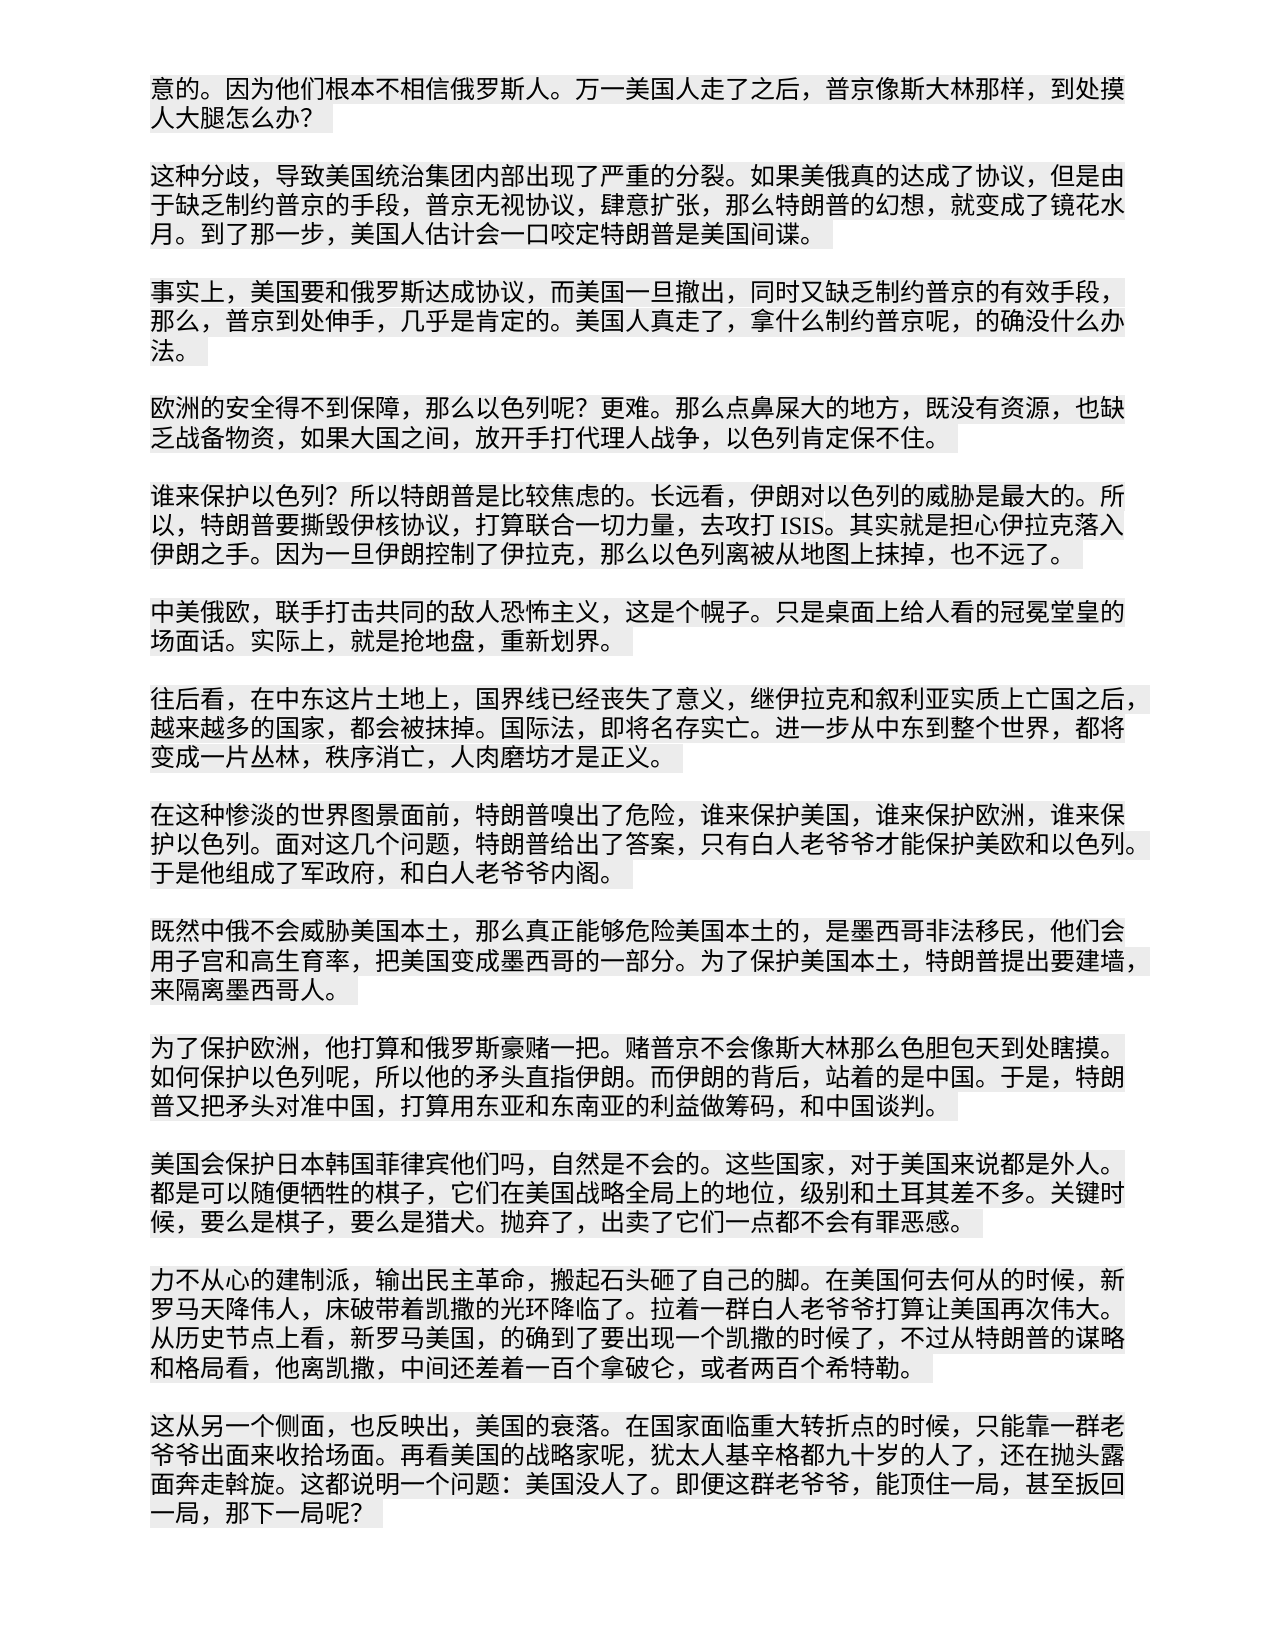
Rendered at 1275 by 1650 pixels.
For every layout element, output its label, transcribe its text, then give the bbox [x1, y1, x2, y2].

text 你的兩個連結似乎都失效，我找到原文全文(？)貼出如下，維持簡体。若有遺漏，請指正。 我還沒看，但以速讀瞄了一眼，言之有物。 世道猖狂，生不逢時。 陳真 ================ https://goo.gl/AUq12J 白云先生：即将到来的第三次世界大战 2016. 12 20. 一、叙利亚战争，是一场微型世界大战 打完越南之后，一晃过去了三十多年，中国再无对外战争。战争的硝烟，甚至已经从人们的记忆里完全消散。甚至，人们的潜意识里，对战争已经丧失了最基本的概念。因为我们和平的太久了。 国虽大，好战必亡，忘战必危。和平，从来都不是历史的常态，相反，它是一种很稀罕的奢侈品。冲突和战争，才是历史的常态。如果我们认为，和平是天经地义的事，是稀松平常的事，那么我们的子孙，他们的生存就会很危险。 最近这几年，世界上十分热闹，战乱此起彼伏，一个整体和平的世界，正在渐行渐远，一个即将被战争的洪流席卷的世界，正在向我们走来。战争离我们并不遥远，那么下一次世界大战会爆发吗？实际上，世界大战已经开始了，它已经在叙利亚打响。发生在叙利亚的战争，已经由内战，转变为大国进行战争博弈的微型世界大战。 为什么是叙利亚？势如破竹的阿拉伯之春，为什么在叙利亚停住了，并且会演变成一场微型世界大战呢。 叙利亚战争之于美国，正好比阿富汗战争之于苏联。这两场战争，让世界史上最近的两个帝国由盛转衰，由攻转守。为什么苏联的扩张会在阿富汗戛然而止呢，为什么美国的民主革命的攻势，会在叙利亚戛然而止呢。因为阿富汗和叙利亚，都处于大国势力的交界带，和文明的断裂带。 当苏联扩张到阿富汗时，它扩张的触角，碰到了中国的地缘边界，碰到了美国的地缘边界，碰到了印度的地缘边界，也碰到了伊朗的地缘边界。于是在巨大的扩张阻力面前，苏联钝兵挫锐，弄了个灰头土脸，国运也败了个精光，偌大的帝国，没多久便土崩瓦解。 历史再一次重演，当美国的民主革命，扩张到叙利亚时，美国的扩张触角，碰到了俄罗斯，土耳其，库尔德人，伊朗，以色列，以及站在伊朗背后的中国地缘利益的交界带。同时，也碰到了基督教文明，伊斯兰文明的断裂带，以及逊尼派和什叶派的宗派势力断裂带。这样的巨大阻力，让美国民主革命的脚步停了下来，阿富汗战争让苏联钝兵挫锐，折戟沉沙。今天，叙利亚战争，带给美国的，同样也将会是一个折戟沉沙的悲剧下场和国运转折点。 刚才我们说了，为什么会在叙利亚。接下来，我们再说一说，为什么会发生在现在？ 天下治乱周期，在中国历史上，表现的尤为明显，具有很强的规律性。全球化的世界，那么治乱周期，会表现为一个全球现象。美国人统治地球，一直在向全世界人民宣扬一种福音书政治鸡汤，说什么民主政体可以自我纠错，可以规避治乱周期，这都是胡说八道。 因为治乱周期，和采用什么体制，几乎一点关系都没有。它主要的和两个因素相关性比较强。一个是社会财富出现严重的兼并。二是资源的扩张跟不上人口的扩张，为了生存，那么这个民族要么向外扩张，要么向内坍塌。这都会导致社会秩序的大崩溃。当这两个条件都同时发生时，社会秩序就会崩溃，天下就会大乱。伊斯兰世界，刚好同时遇到了社会阶级严重分化，和人口大扩张两件事，叙利亚也是如此。 全球性的财富严重兼并现象，在《21世纪的资本论》一书中，已经进行过论证和叙述。人口的扩张，主要表现为非洲、印度和中东地区。印度因为存在种姓制度这种精神统治法宝，印度人民，宁愿饿死和自杀，都不想造反。所以印度不是一个由正常人类所建立的国家。非洲人，大部分还处于一种原生态的生存模式中，只要有食物，他们也不会造反。所以，美国制药公司，一方面给非洲人民提供食物，另一方面，让非洲人给他们试病毒和试药。 于是，人口的迅速增长，失业的年轻人太多，所导致的社会秩序崩溃问题，集中的体现在了中东地区。突尼斯，埃及，利比亚等国家，都是由于社会矛盾激化，被美国趁风点火，通过阿拉伯之春，轻轻松松就颠覆了他们的国家。 美国的民主革命，先是通过颜色革命，颠覆了中亚和前苏联地区国家。然后又通过阿拉伯之春，颠覆了中东地区的大多数国家。革命形势呈现了一派喜人的景象。按照既定的路线图，颠覆叙利亚，然后拔掉伊朗这个钉子，再对俄罗斯进行围堵，肢解俄罗斯，最终对中国形成合围并颠覆中国，全球民主革命，这样就能获得最终的全面胜利。 然而，这种浪漫又冒进的革命乐观主义，挟伊拉克和阿富汗两场战争的强弩之末，遇到了全球反霸权联盟的挥戈一击，几方面的力量纠缠在一起，就在叙利亚形成了鏖战和僵局态势。随着战争的进展，参战的各方，以叙利亚为棋盘把战局推到了更加错综复杂的地步，使得中东的局势，变得更加的残酷，长久和煎熬。 下面，我们就来分析下，这场群雄逐鹿一般的大混战里，参战各方到底都在唱着什么戏。 二、中东这盘棋，诸多参与者的利益纠葛 美国：美国在中东的核心利益，第一是控制石油贸易的货币结算权，这是美元霸权的根基。第二是控制世界巴尔干地区，这是海权国家，控制欧亚大陆的根基。所谓世界巴尔干地区，是西至地中海，东到印度洋，北到黑海和里海，南到亚丁湾，这一大片连接欧亚大陆东西两端的中间地带。 当年奥斯曼土耳其帝国，控制了这一地区，所以就控制了东西方之间陆地上的商路交通线。逼迫西方人，不得不进行大航海，去开辟新航道。现在对于美国来说，它依然是这个逻辑。只要东西方的陆路通道一旦畅通，那么海权国家就会被彻底抛弃。所以，控制世界巴尔干地区，是美国以海权帝国，挟制整个欧亚大陆关键中的关键。 为了捍卫这一核心利益，美国的中东战略，上策是控制整个中东。按照既定的路线图，一路强拆下去，输出民主革命。中策是，如果输出民主革命受阻，就会转而寻求均势策略和制衡。和伊朗签署核协议，向俄罗斯发出和解信号，都是这一策略的表现。美国的下策是，完全退出中东，回归孤立主义，不在管理世界，也不再关心世界，关起门来，过自己的小日子。 美国在叙利亚的策略，最优选项是推翻阿萨德政权，扶植亲美傀儡政权。次优选项，如果叙利亚久攻不下，美国和俄罗斯做一次豪赌，西方抛弃乌克兰，换俄罗斯抛弃叙利亚。最差的选项，是做搅屎棍，继续扶植恐怖分子，把整个中东弄的越来越乱。 俄罗斯：俄罗斯在中东的核心利益，是捍卫叙利亚亲俄政权，保住自己的地缘政治地盘。如果失去了在叙利亚的军事基地，那么俄罗斯海军，就会彻底退出地中海。唯一的一个战略支点，也要失去了。所以，失去乌克兰，俄罗斯会变成一个实质上的亚洲国家，失去叙利亚，俄罗斯会变成一个实质上的内陆国。 在俄罗斯的国家安全观里面，战略缓冲区，比什么都重要。俄罗斯不能忍受周边存在敌对国家。如果乌克兰全面倒向西方，变成俄罗斯的敌对国家，那么俄罗斯就无险可守，彻底失去了卧榻之侧的缓冲地。 现在的问题在于，俄罗斯有没有力量，同时守住乌克兰和叙利亚。俄罗斯的上策，是同时固守乌克兰和叙利亚。俄罗斯的中策，是拿叙利亚交换乌克兰。如果叙利亚和乌克兰都守不住，那么俄罗斯要么打核战争，要么整个国家陷入崩溃。 中国：中国在中东的核心利益，最现实和最直接的，是石油贸易安全。因为中国是第一大石油消费国，如果中东一直战乱，做生意肯定是要受影响的。中国在中东的中期核心利益，是武器换石油，中东国家出人，中国出武器，组成反美反霸权准军事联盟。中国在中东的远期核心利益是，通过扶植伊朗，来控制整个中东，进而挺近欧洲，打通欧亚大陆的陆路贸易通道。 中国的上策，是阿富汗，伊朗，伊拉克，叙利亚，黎巴嫩，形成一条什叶派之弧，在这个基础之上，出钱给俄罗斯，出武器给伊朗，在叙利亚战场上，形成反美同盟。彻底粉碎恐怖主义势力，伊朗事实吞并伊拉克，向前推进和叙利亚连成一体，直面以色列，并把美国的势力从中东彻底驱逐出去。 中国的中策，是持久战。把美国拖入持久战的泥潭和深渊，因为美国没有能力同时打赢两场区域战争，只要中东这边美国无法脱身，那么中国的正面，东亚地区，东南亚地区，就不会爆发冲突，中国的家门口，就能保持安静。 真到了迫不得已的地步，下策是给伊朗核武器，美国敢给沙特核武器吗，它显然是不敢的。让以色列和伊朗打核战争，以色列那点人口，不够拼的。伊朗死600万人，还剩7000多万人口，以色列死600万人，整个国家的人都要死光了。 叙利亚：不幸沦为了大国角力的棋盘，叙利亚，它的核心利益，就是活着，顺便祈祷俄罗斯别抛弃它。阿萨德政权，也已经名存实亡。除此之外，叙利亚人民，不能奢望更多的事。 欧洲：对欧洲来说，如果美国由盛转衰，由攻转守，如果之前俄罗斯失去的战略缓冲区，又失而复得，当俄罗斯再次目光投向君士坦丁堡时，当土耳其对给西方人当看门狗，已经丧失兴趣时，当俄罗斯的野心投向地中海时，谁来保卫欧洲？ 欧洲的核心利益是区域安全。如果失去中东，洞门大开的欧洲，同时面对俄罗斯和伊斯兰的扩张，老朽的行将就木的欧洲，将面临着一场恶梦。 在这场恶梦即将到来之前，美国人一抹屁股跑了，那么谁能保护欧洲？谁是欧洲的朋友，谁又是欧洲的敌人呢？让欧洲人团结起来，自己保护自己，恐怕并不是很现实。因为欧洲，已经在不可避免的碎片化，一个破碎的欧洲，根本就无法具备自我保护的能力。 面对即将到来的大风暴，一个老迈的，腐朽的，破碎的，迷茫的欧洲，恐怕还要迷茫的更久。 伊朗：伊朗在中东的核心利益，首先是生存。这就要求伊朗，必须把反美把霸权斗争，进行到底。其次，伊朗在中东地区的第二核心利益，是图强。作为少数派的什叶派，要想在群狼环视的逊尼派的仇视中活下来，那么又必须得变得越来越强大才行。所以，伊朗必然的要寻求成为区域强国。 要捍卫自己的核心利益，要想活下来，并且变成强国，那么伊朗必然的就要在反美，反以色列，反逊尼派联盟，反恐怖主义，这几条路上，背靠着中俄，一路狂飙下去。 土耳其：土耳其在中东的核心利益是，打击库尔德人分裂势力。随着叙利亚战争战局的推演，土耳其的地位，变得越来越微妙。美国想让土耳其出面，和俄罗斯对子，土耳其不干。这么以来，西方不再视土耳其为自己人。俄罗斯，和土耳其历史上是世仇，即便现在有什么利益交易，那也都是暂时的，俄罗斯自然也不会视土耳其是自己人。 伊朗为首的什叶派，沙特为首的逊尼派，也都不会视土耳其为自己人。整个伊斯兰世界，都认为土耳其是西方的狗，是伊斯兰世界里的叛徒。土耳其为了自己的国家领土完整和国家安全而战，所以它也要参战，为自己打出来一点缓冲区。无论库尔德人，伊朗人，还是ISIS，还是俄罗斯人，占领了叙利亚，对于土耳其来说，都是严重的威胁。所以，土耳其也图谋翻阿萨德政权，自己好能掌控得住叙利亚的部分领土。 在叙利亚战争这场大混战中，土耳其越来越失去自己的位置感和身份感。它比欧洲人还迷茫。为了能活得更好，土耳其只能避免自己做出头鸟，在大国之间做投机交易。 沙特：沙特在中东的核心利益是，控制石油输出组织。第二核心利益是，要打击伊朗。看到伊朗这个波斯人国家，在阿拉伯人的地盘上纵横驰骋，沙特心里像被刀割了一样难受。俄罗斯和土耳其，有多么的不共戴天，阿拉伯人和波斯人，在历史上，就同样有多么的不共戴天，都是世仇。 沙特有钱，武器也不差，和伊朗相比，沙特致命的短板是人口太少。所以沙特提出，让人口比较多的逊尼派国家，埃及人，和巴基斯坦人，出来当炮灰打伊朗，它自己出钱。不过，巴基斯坦和埃及，都拒绝了沙特。这就难办了，谁来充当打伊朗的炮灰呢，如果没有炮灰站出来，那么逊尼派联盟，就没有实质上的意义。 随着伊朗越来越强大，说不定沙特哪天憋不住，就会捋袖子自己上，自己当炮灰和伊朗打。那样，整个叙利亚战争，就全面升级了。 ISIS：本来和美国是盟友关系。连土耳其总统，埃尔多安都看出来了，ISIS全是西方的一个阴谋。ISIS和美国之间，是人民内部矛盾。美国是怎么惹毛这群丧尸部队的呢。原因有两个，第一，美国推翻了在伊拉克属于少数派的逊尼派政权，把伊拉克变成了一个什叶派政权的国家。这得罪了ISIS一次。 在叙利亚内战爆发后，美国拒绝支持叙利亚境内的逊尼派反政府武装，这得罪了ISIS第二次。因为逊尼派在伊斯兰社会里，占90%左右的绝对多数，所以出于制衡的考量，美国不想让逊尼派连成一片，并趋于一体化。于是，ISIS顿时觉得逊尼派被美国人背叛了，被欺负了，心里好委屈，便提出了一个概念，说他们是全世界受苦受难的逊尼派穆斯林的保护人。 如此一来，ISIS和沙特，形成了既竞争又合作的关系。逊尼派，出现了三杆大旗，一个是沙特，一个是土耳其，一个是ISIS。之所以彻底消灭ISIS如此之难，是因为这个组织，有着相当庞大的群众基础。那些绝望的人，他们不会听沙特的，也不会听土耳其的，他们会选择效忠ISIS。因为，无论是沙特，还是土耳其，都没有在为这些绝望的人战斗。 ISIS有多疯狂呢，它是历史上，第一个同时得罪了联合国五大常任理事国的恐怖主义武装力量。ISIS在中东的核心利益是，见人就啃，见人就杀，以极端的原教旨主义力量，以恐怖的力量，重新在中东获得地区主导权。 库尔德人：库尔德人，在中东是仅次于阿拉伯人，波斯人，土耳其人的第四大民族。从人口规模上看，它是一只不容小觑的力量。只要给他们枪，在中东这个人肉磨坊一般的战场上，人多就意味着力量大。 库尔德人在中东的核心利益是，3000万库尔德人，要建立独立的国家。而库尔德人有将近一半，生活在土耳其。如果库尔德人要独立，那么土耳其这个国家就得大分裂。所以，土耳其人，是库尔德人的仇敌。 在ISIS眼里，库尔德人，都是应该烧死的异端，而库尔德人看ISIS，这群丧尸也太可怕了。所以，这两伙人，基本上是势同水火，不共戴天。美国先弄出来了个ISIS，发现ISIS变异，便又扶植库尔德人打ISIS。 扶植库尔德人，这对于土耳其来说，简直是要了老命。于是在土耳其看来，美国人背叛了自己。背叛自己在先，又想拿土耳其当炮灰，跟俄罗斯对子。埃尔多安心里自然是不愿意的。这么一犹疑，导致美国动了杀心，打算除掉埃尔多安，换一个更听话的傀儡。 在俄罗斯的通风报信下，埃尔多安躲过一劫。于是便公开与美国闹别扭，闹分裂。一旦等中东开启人肉磨坊模式，那么争取几千万库尔德人的支持，会变得很重要。这也是土耳其最害怕的一幕。 以色列：以色列在中东的核心利益，是守住犹太人的老巢。以前以色列面对阿拉伯人的联合攻击，表现的像个小霸王一样，那是因为，那时候中东只有美国一手遮天，拉了偏架，所以以色列才会像大人打小孩那样，欺负整个阿拉伯国家联盟。 现在不一样了，随着中俄入局，美国一手遮天的中东局面结束了，在新的大国博弈中，以色列恐怕很难再像以前那样优秀。在人肉磨坊模式下，以色列那点人口，根本经不住消耗。 以色列曾经的武器优势，在中俄的武器输出面前，也会当然无存。如果中俄伊拿下叙利亚，再把伊拉克拿下来，在伊朗，伊拉克，叙利亚，建立完整的防空体系，那么以色列就很难在轻易获得制空权。没有制空权，那么就得被迫卷入人肉磨坊模式。那点人口，很快就会被打光。 长远看，以色列难逃亡国的命运。犹太人保不住他们的老巢，以后怕是又要继续流浪了。以色列亡国之后，不再有犹太人所掌控的舆论和媒体继续神话吹捧他们，犹太人这么多年所做的坏事，就会被抖出来。在全球新一轮的反犹主义浪潮下，犹太人这个民族，等着他们的，也许会是一场恶梦。这样的恶梦，它们已经做了几千年了。 三、当美国不再负责世界秩序，重新洗牌的时候到了 经过前面两部分的分析，我们大致勾勒出了叙利亚战争，这场微型世界大战的大线条，大框架，和大画面。就像一部电影一样，我们交代了故事，交代了人物，还需要交代它的大时代，大背景。 这个大背景，就是美国输出民主革命遭遇失败，不得不转向战略收缩。就像动物世界一样，老虎走了，老虎之前生活的地盘，就会被狗熊占领。总之，大自然从不浪费，就像人类从不浪费权力那样。 只要美国转入战略撤退，那么必然的，美国战略退却后，所留下的权力真空就得有新的权力占据它。这一幕，跟中国历史上，周天子式微，天下诸侯争霸也是一样的现象。 在撤退之前，美国必然得进行善后安排，安排好了才能走。美国希望，它走了之后，自己本土，安全能得到保障，欧洲的安全能得到保障，以色列的安全能得到保障。 美国本土的安全，这是没问题的。显然，无论是中国还是俄罗斯，都不会去进犯美国本土。如果中俄不会这么做，那么世界上其他国家，就更不值得美国顾虑了。那欧洲的安全，能得到保障吗？未必。 特朗普打算跟俄罗斯谈判，进行的就是这样一场豪赌。曾经，美苏两霸，在瓜分世界上，也达成过协议和默契。但是呢，斯大林的手一直都不老实，总是偷偷摸摸的在欧洲和中东搞小动作。丘吉尔被斯大林摸的肝胆俱裂，大声疾呼抓色狼，发表了铁幕言说，美国人过来英雄救美，这才引发了冷战。 这说明什么，在机会和野心面前，俄罗斯人达成的默契和协议，也许根本就靠不住。今天，这一幕又重演了，特朗普想跟普京再达成新的协议，但是美国统治集团的建制派，是不同意的。因为他们根本不相信俄罗斯人。万一美国人走了之后，普京像斯大林那样，到处摸人大腿怎么办？ 这种分歧，导致美国统治集团内部出现了严重的分裂。如果美俄真的达成了协议，但是由于缺乏制约普京的手段，普京无视协议，肆意扩张，那么特朗普的幻想，就变成了镜花水月。到了那一步，美国人估计会一口咬定特朗普是美国间谍。 事实上，美国要和俄罗斯达成协议，而美国一旦撤出，同时又缺乏制约普京的有效手段，那么，普京到处伸手，几乎是肯定的。美国人真走了，拿什么制约普京呢，的确没什么办法。 欧洲的安全得不到保障，那么以色列呢？更难。那么点鼻屎大的地方，既没有资源，也缺乏战备物资，如果大国之间，放开手打代理人战争，以色列肯定保不住。 谁来保护以色列？所以特朗普是比较焦虑的。长远看，伊朗对以色列的威胁是最大的。所以，特朗普要撕毁伊核协议，打算联合一切力量，去攻打ISIS。其实就是担心伊拉克落入伊朗之手。因为一旦伊朗控制了伊拉克，那么以色列离被从地图上抹掉，也不远了。 中美俄欧，联手打击共同的敌人恐怖主义，这是个幌子。只是桌面上给人看的冠冕堂皇的场面话。实际上，就是抢地盘，重新划界。 往后看，在中东这片土地上，国界线已经丧失了意义，继伊拉克和叙利亚实质上亡国之后，越来越多的国家，都会被抹掉。国际法，即将名存实亡。进一步从中东到整个世界，都将变成一片丛林，秩序消亡，人肉磨坊才是正义。 在这种惨淡的世界图景面前，特朗普嗅出了危险，谁来保护美国，谁来保护欧洲，谁来保护以色列。面对这几个问题，特朗普给出了答案，只有白人老爷爷才能保护美欧和以色列。于是他组成了军政府，和白人老爷爷内阁。 既然中俄不会威胁美国本土，那么真正能够危险美国本土的，是墨西哥非法移民，他们会用子宫和高生育率，把美国变成墨西哥的一部分。为了保护美国本土，特朗普提出要建墙，来隔离墨西哥人。 为了保护欧洲，他打算和俄罗斯豪赌一把。赌普京不会像斯大林那么色胆包天到处瞎摸。如何保护以色列呢，所以他的矛头直指伊朗。而伊朗的背后，站着的是中国。于是，特朗普又把矛头对准中国，打算用东亚和东南亚的利益做筹码，和中国谈判。 美国会保护日本韩国菲律宾他们吗，自然是不会的。这些国家，对于美国来说都是外人。都是可以随便牺牲的棋子，它们在美国战略全局上的地位，级别和土耳其差不多。关键时候，要么是棋子，要么是猎犬。抛弃了，出卖了它们一点都不会有罪恶感。 力不从心的建制派，输出民主革命，搬起石头砸了自己的脚。在美国何去何从的时候，新罗马天降伟人，床破带着凯撒的光环降临了。拉着一群白人老爷爷打算让美国再次伟大。从历史节点上看，新罗马美国，的确到了要出现一个凯撒的时候了，不过从特朗普的谋略和格局看，他离凯撒，中间还差着一百个拿破仑，或者两百个希特勒。 这从另一个侧面，也反映出，美国的衰落。在国家面临重大转折点的时候，只能靠一群老爷爷出面来收拾场面。再看美国的战略家呢，犹太人基辛格都九十岁的人了，还在抛头露面奔走斡旋。这都说明一个问题：美国没人了。即便这群老爷爷，能顶住一局，甚至扳回一局，那下一局呢？ 按照美国战略家们的构想，美国战略收缩之后，未来的世界秩序，应该是一个大国共治格局。美国人所提出的，中美俄三分天下的大三角理论，认为可以保持基本和平，制定新雅尔塔秩序和拟定新的边界。 但这只是一厢情愿。因为现实的问题是，中美俄重新瓜分世界，用比较文明的说法，是共同治理世界，各占各的势力范围，那三个大国的势力范围，各自的边界在哪里呢？ 并且，这边界由什么来确立呢。靠协议真管用的话，那希特勒就不会进攻苏联了。可见，国际协议最终还是由力量来确立，而不是由谈判桌上的外交约定来确立。力量靠什么来体现呢，只能靠军备竞赛来体现，靠武装冲突来体现。 四、冲突，再冲突，直到新的秩序建立为止 美国退缩的边界，通过我们上面的分析，美国其他的盟友和势力范围都可以出卖掉。它最终退缩的边界，容忍度的底线，就是美国本土，欧洲和以色列。 俄罗斯扩张的边界，如果美国退出中东和东欧，那么俄罗斯扩张的边界，应该是要恢复到前苏联时期的势力范围。俄罗斯吞并克里米亚，美国和欧洲选择了绥靖。俄罗斯加入叙利亚战局，美国连在叙利亚划个禁飞区都不敢。如果一下步，俄罗斯吞并了整个乌克兰呢？欧洲怎么办，如果俄罗斯越过乌克兰继续向西，欧洲又该怎么办？到了那天，欧洲人又要恐惧的睡不着了。 中国扩张的边界，东亚和东南亚，是历史上中国的传统势力范围，属于家门口的地盘。有个问题是，如果中国在东南亚方向上的扩张，达到了澳大利亚，那么美国怎么应对？在西的方向，中国势必要通过巴基斯坦和伊朗作为桥梁，来挺进欧洲，如果中国所扶植的伊朗，控制了中东，那么美国又将如何应对？ 欧洲防御的边界，原本地中海防御靠土耳其，现在美欧指望土耳其冲在前面和俄罗斯同归于尽，这把土耳其吓跑了。美欧的做法，很像是国民党军队，一交火，军官马上喊，兄弟们，给我上，而不是说跟我上。炮火别人做，军功自己落。这样的做法，队伍肯定会散的。无论是土耳其还是日本，让他们作为主导者冲在前面和中俄拼命，他们都会叛变美国。除非美国冲在前面，这群小弟跟在后面做帮手，这队伍才好维持下去。 地中海方向的防线沦陷，东欧方向，如果俄罗斯拿回乌克兰，这势必会引发东欧诸国的哗变，纷纷倒向俄罗斯。这样以来，东欧方向的防御缓冲区，也会丧失。在北欧方向，波罗的海三国，根本就形同虚设。 中东各势力的边界，从最新的叙利亚战况看，俄罗斯，土耳其和伊朗，三国趋于达成叙利亚和平协议。这样以来，等于美国，沙特，ISIS，西方所支持的叙利亚叛军，都被晾在了一边。所以，三国防长会议刚开完，第二天，俄罗斯驻土耳其大使就被恐怖分子刺杀。而且，恐怖分子，还被当场灭了口。 刺杀俄罗斯大使的幕后黑手，嫌疑对象，拿手指头都能数过来。因为站在俄罗斯，土耳其和伊朗对立面的，是叙利亚叛军，是ISIS，是沙特，是美国，是以色列。黑手显然跑不出这个范围。 对于土耳其来说，他的利益边界，在于固守本土，打击库尔德人，避免被库尔德人分裂土耳其。对于统一伊斯兰世界，暂时看，土耳其似乎并没有这样的雄心。因为一旦他露出这样的苗头，几个大国一起，撺掇下库尔德人闹分裂，埃苏丹的小心脏就要崩溃了。 伊朗未来扩张的边界，应该是能控制伊拉克，并且控制叙利亚部分地区。能做到这样，基本上就算控制了中东的心脏。 如果中东往这样的态势发展，往新的秩序，新的和平方向发展，我们觉得是好事，会乐见其成。但是有人看了，会十分难受的。他们自己不会出面，所以他们会继续鼓捣恐怖分子来出面，继续制造战争和死亡。 谁来消灭ISIS，谁来消灭恐怖主义？全世界合力打击恐怖主义，不过就是一句外交辞令。中东之所以会沦为人肉磨坊，是因为有一双手在推磨。只要这双推磨的手没有停下来，中东永远不可能出现和平。并且，战争只会越来越升级和扩大化。 这双手是谁，想必不用说，大家都知道是谁。能推动这个大磨的，除了美国没有其他国家。 一寸山河一寸血，所有国家，所有民族的利益边界，都是用鲜血划出来的。在这个大争之世，强权国家，可以在别的国家的国土上，开办人肉磨坊。让其他民族，为大国的利益去生去死。这个巨大的磨坊，不仅要在中东启动，同时也将要在各个文明断裂带启动，在被撕裂的地缘断裂带启动。 一步一步，走向更激烈的冲突和对抗，走向更大范围的世界性大乱世。直到建立新的秩序为止，世界才能迎来真正的和平。 五、三战的策源地：中东，东亚，东南亚，东欧，被撕裂的地缘断裂带 俄罗斯大使遇刺，英国报纸宣称，这是类似一战的导火索，刺杀斐迪南大公一般的事件。暗示，有可能引发第三次世界大战。美欧的军舰和战斗机，距离叙利亚也不远，如果叙利亚战争扩大化，恐怖主义被肃清，土耳其跟着俄罗斯跑了，沙特和以色列也不堪大用，那美欧能坐视看着俄罗斯主宰中东吗？ 如果看不下去，会不会赤膊上阵，直接和俄罗斯开战呢。从上次G20会议上普京跟奥巴马的死亡凝视看，美国统治集团内部，传统的看法认为，俄罗斯是不可以合作的，只能打压。因为它意味着切实的地缘威胁和风险。 先是击落俄罗斯战斗机，再是刺杀俄罗斯大使。步步紧逼的战争测试，在测试俄罗斯的底线。尽管特朗普释放出了一些对俄友好的信号，西方和俄罗斯擦枪走火的风险，并非不存在。 美国的统治集团，现在比较分裂，有时候看，也像是在演双簧，一个唱白脸一个唱红脸。就拿特朗普的美俄友好，联手制衡中国来说，这听上去，就像是一场双簧，既迷惑中国，也迷惑俄罗斯。因为美俄两国，既不存在共同的敌人，也不存在共同的利益，这根本就没法做朋友。 在国际关系上，要成为真正的好朋友，最好的办法，就是拥有共同的敌人。就像当年反苏联，中美抱在一起一样。也比如，因为要制衡印度，所以中国和巴基斯坦就成为了好朋友。中国不是俄罗斯的敌人，所以美俄在对华战略上，不具备共同的敌人这种前提条件。同时，在涉华利益上，美俄也不具备共同的利益，甚至是相反的。 其次，拥有共同的利益，也能做成好朋友，比如欧盟那些国家。之前打得一窝蜂，到后来还得抱成一团。既没有共同的敌人，也没有共同的利益。一边喊着要跟人做朋友，一边忙着在背后下毒手，这朋友怕是很难做得成。 一战和二战的爆发，都是因为制衡体系的崩溃失效所导致。现在，美国为世界巴尔干地区所设计的制衡体系，也已经崩溃失效。土耳其倒戈，沙特以色列根本不中用，谁来制衡俄罗斯，土耳其和伊朗三者瓜分中东呢。那只能上恐怖分子，如果恐怖分子也被缴清了呢。那就只能自己亲自上阵了，要么就彻底承认失败。 美国在中东承认失败，代价是比较大的。一方面，会失去石油结算权，第二会失去对以色列的保护。以色列对于美国而言，那可是爸爸国。连自己的爸爸都保护不了，那得多么失败。输掉了中东，意味着货币霸权没了，爸爸也没了。美国真的输不起。 所以，推动人肉磨坊的那双手，为了抗拒失败，必须得进一步把叙利亚战争扩大化。把中东弄的越来越乱。为了让整个世界变得越来越动荡和混乱，美国还会同时在东亚和东南亚制造纷争和动乱。进一步，把战局从中东，波及到全世界。 叙利亚战争，俄罗斯为什么要加入战局呢，因为无论是北约东扩，还是颜色革命，还是乌克兰内战，叙利亚内战，它们都是针对俄罗斯，发生在俄罗斯的家门口。所以它不打不行。就好比说，如果美国还在中国的家门口，东亚和东南亚挑起事端，危及到中国的国家安全和利益，中国也会加入战局。 再看东亚和东南亚这边。现在大家关心的是，美国会不会真正与俄罗斯取得和解，调转枪口针对中国，策划类似叙利亚战争这样的代理人战争。从之前钓鱼岛争端，南海争端，和韩国萨德事件看，美国对中国，只是在进行战争准备阶段，还没有升级到战争实施阶段。 中美之间的军备竞赛，已经不可避免的展开了。时间，站在中国这边。摊牌的越晚，那么对中国越有利。为了赢得更多的准备时间，为了避免在家门口发生战争，中国大可以中东方向再有所作为些。加大对伊朗的扶植力度，彻底控制伊拉克，这样美国就不得不集中力量再跳进中东的泥潭和深渊。 要知道，美国战略退缩的前提是，能确保本土，欧洲和以色列的安全。如果退缩之前的善后工作，达不到预期目的，美国可能想退都退不了。 出其所必趋，攻其所必救。中东是美国的心脏，攻击中东，拖住美国，它自然也就没有多余的力量，在东亚和东南亚捣乱。同时，美国最怕的，就是中俄和伊斯兰形成反霸权联盟。只要这个反霸权联盟存在，那么美国的失败，只是迟早的事。 美国在中东和东欧，针对俄罗斯。在东亚和东南亚，针对中国。在这几个方向上，区域冲突都有可能局势失控，战争扩大化，演变成大国之间的总体战。美国所谓的战略退缩，并不是好心好意的把既有的地缘利益出让给中俄。而是必须得有本事去拿，拿得它心服口服，它才会撒手。这样，大家才能做到谈判桌上面来。 所以，在这之前，美国所有的行为，都会是捣乱，捣乱，再捣乱。所谓的大三角，中美俄共治世界，也只是个烟幕弹。所有的利益边界，都是靠血与火画出来的。大国之间的总体战，是个很可怕的选项。但要在不发生总体战的前提下来谈判，要谋得更多的利益和地盘，最终谈判桌上说了算的，还是力量，因为那些野蛮人，他们只相信力量。 美国扩张，天下大乱，美国退缩，同样天下大乱。这次乱世结束后，美国将彻底变成一个区域性国家。中国也将以自己的聪明勇敢和抱负，在未来的新世界秩序中，为自己谋取更伟大的地位。 第三次世界大战的血与火，已经在叙利亚升起。和平，渐行渐远，战争，越来越近。中国的和平崛起与全面复兴，正面临着真正的考验和挑战。中国能够顺利过关吗，中国将如何迎接这次大考，如何赢得中美之间的全面竞争？我们下篇文章说。 [150, 75, 1125, 1557]
